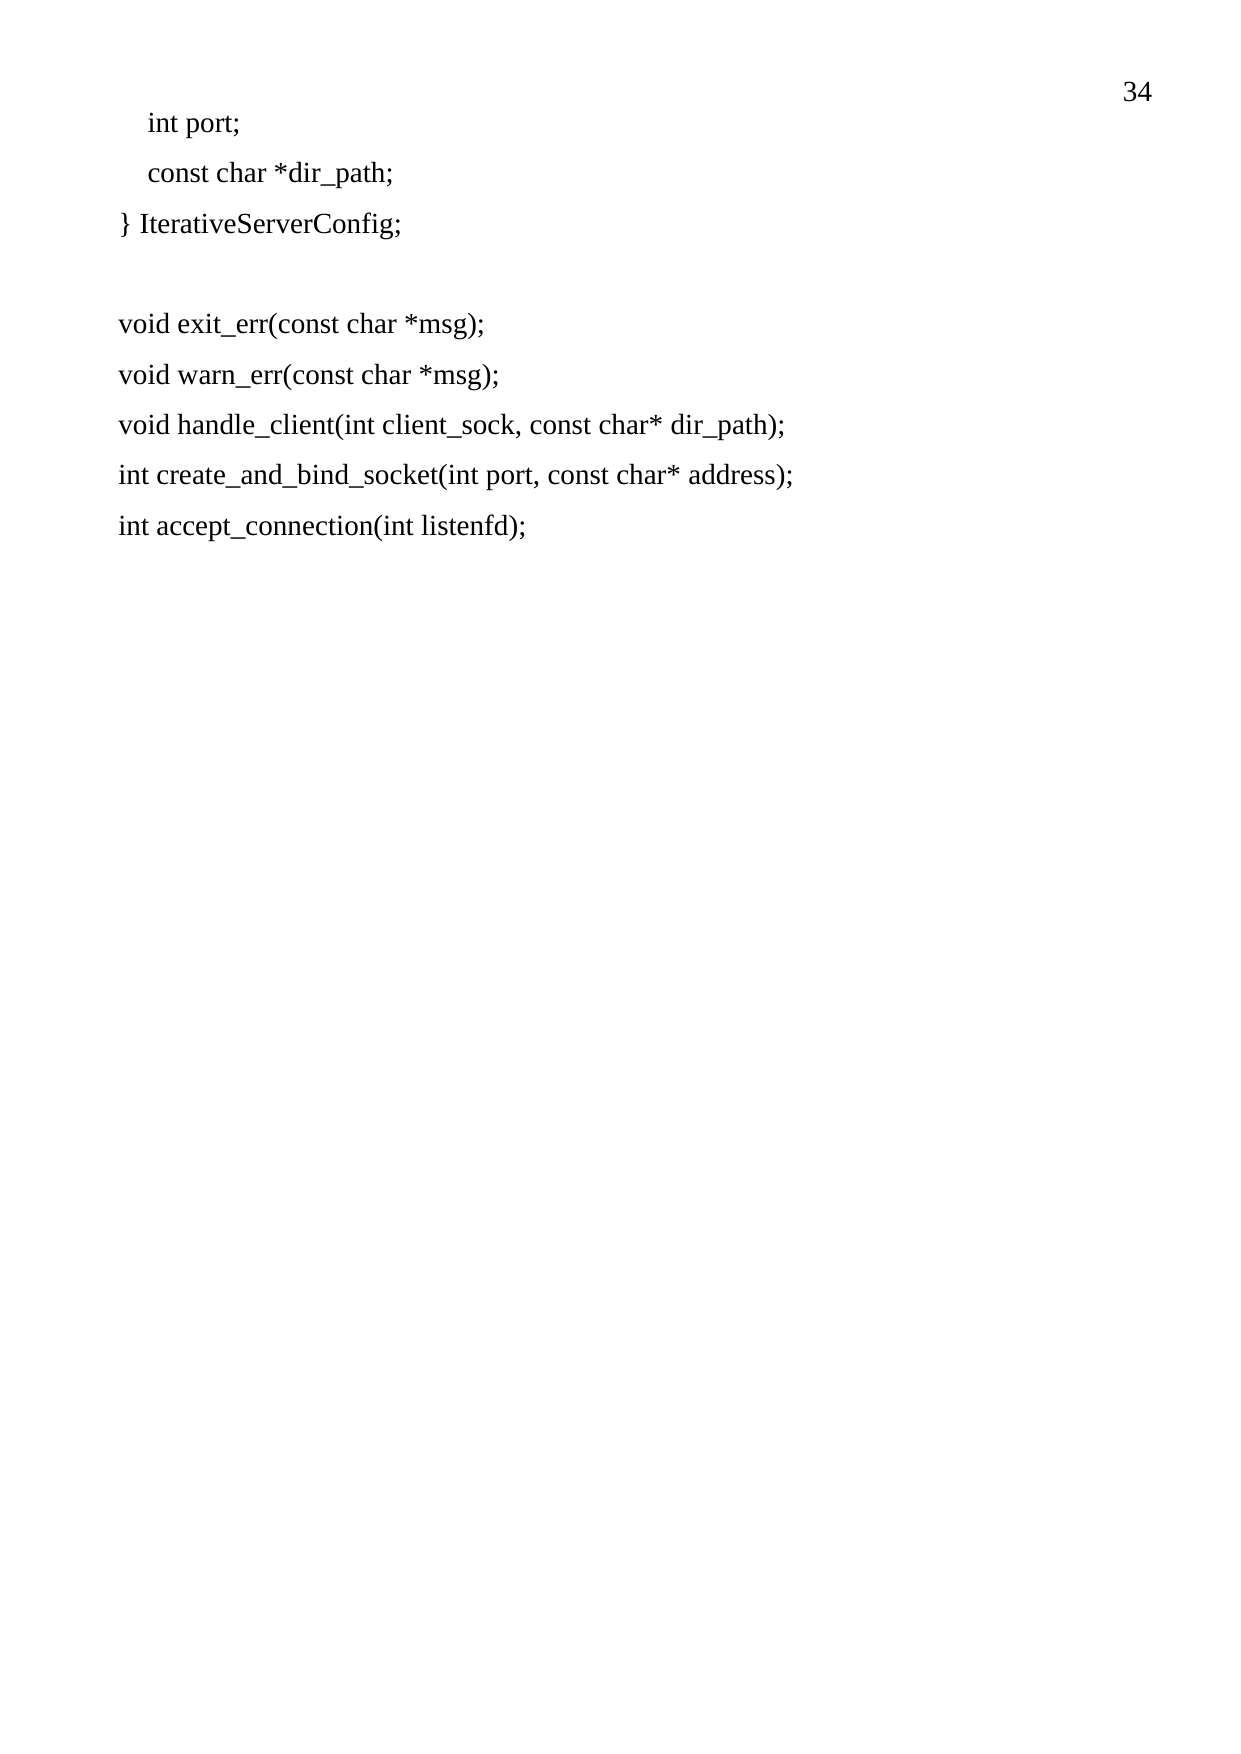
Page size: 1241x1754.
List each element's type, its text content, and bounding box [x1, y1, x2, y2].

text void handle_client(int client_sock, const char* dir_path); [118, 407, 1122, 441]
text int accept_connection(int listenfd); [118, 508, 1122, 541]
text int port; [118, 105, 1122, 139]
text int create_and_bind_socket(int port, const char* address); [118, 457, 1122, 491]
text void warn_err(const char *msg); [118, 357, 1122, 390]
text void exit_err(const char *msg); [118, 306, 1122, 340]
text } IterativeServerConfig; [118, 206, 1122, 239]
text const char *dir_path; [118, 156, 1122, 189]
